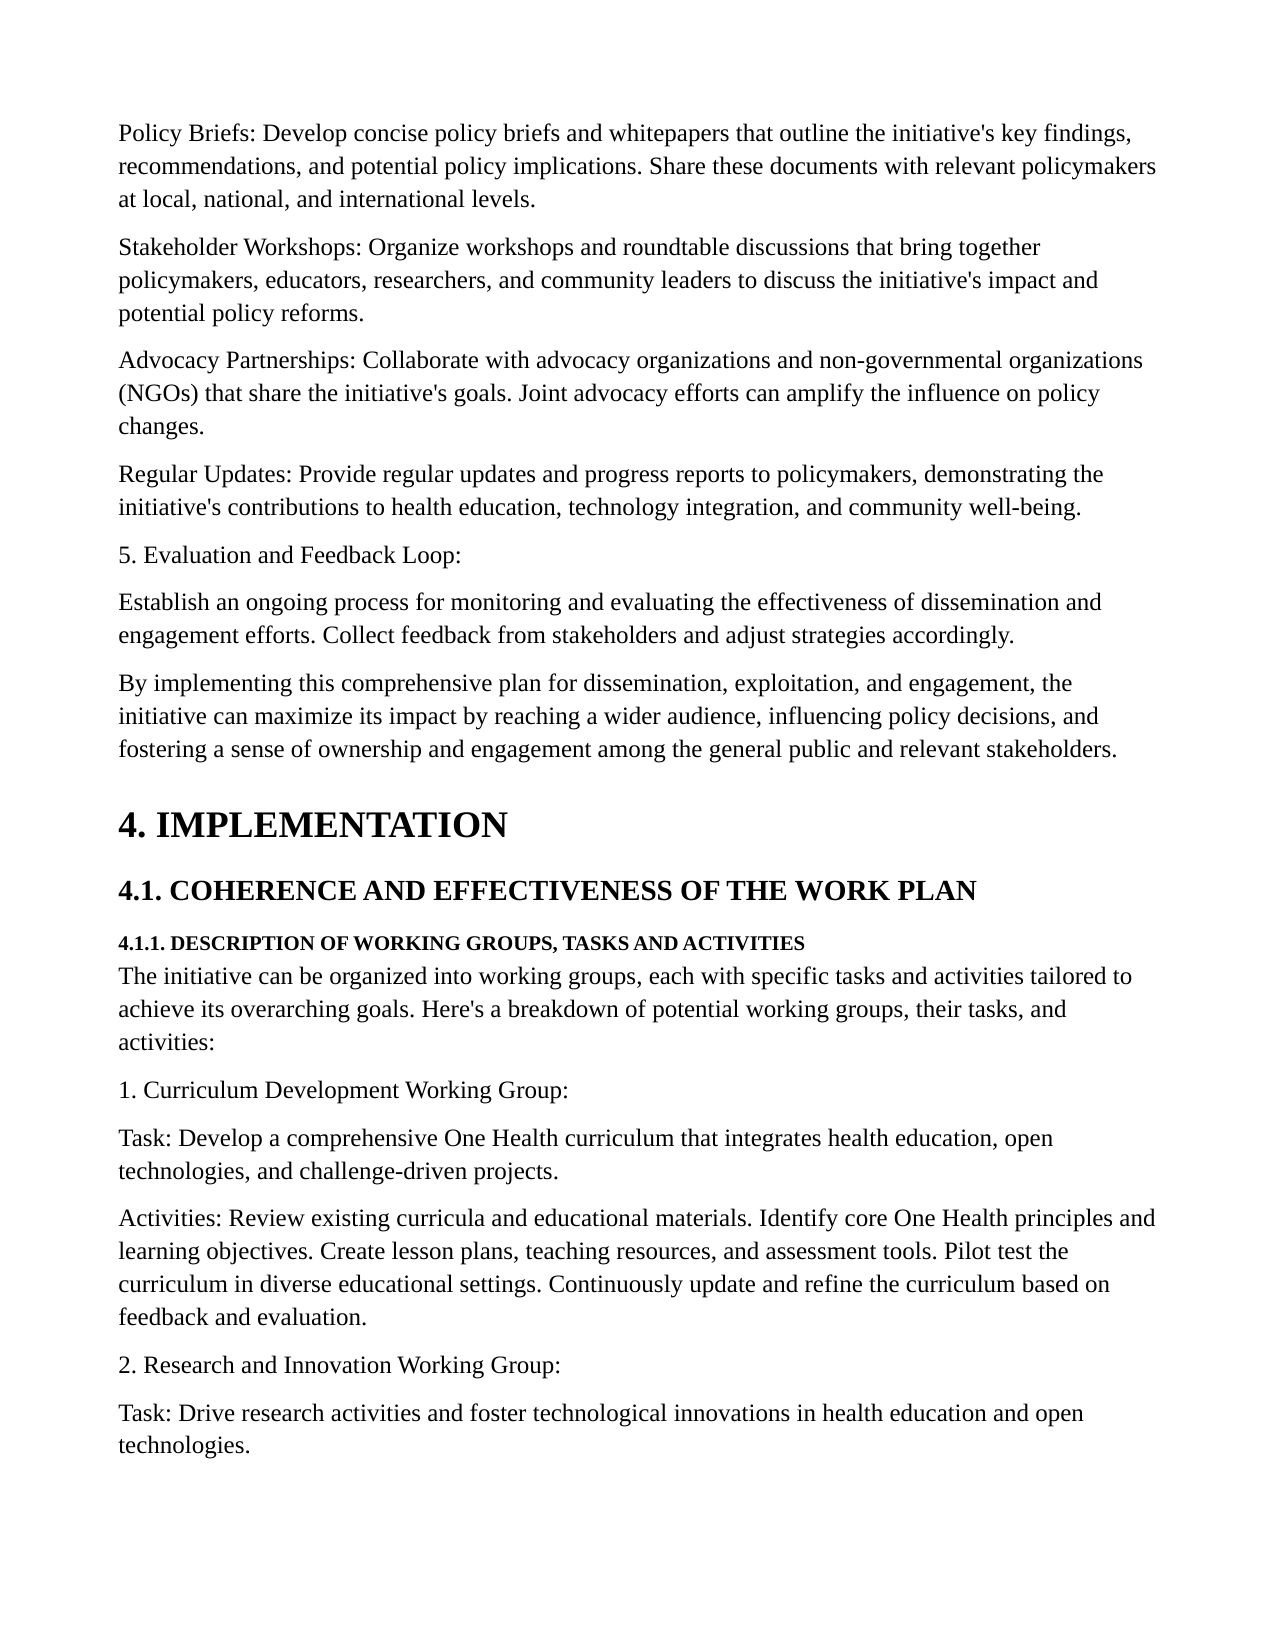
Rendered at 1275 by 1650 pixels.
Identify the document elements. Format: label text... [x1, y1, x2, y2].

text 1. Curriculum Development Working Group: [118, 1075, 1157, 1104]
text Task: Drive research activities and foster technological innovations in health education and open technologies. [118, 1398, 1157, 1459]
text 2. Research and Innovation Working Group: [118, 1350, 1157, 1379]
text By implementing this comprehensive plan for dissemination, exploitation, and engagement, the initiative can maximize its impact by reaching a wider audience, influencing policy decisions, and fostering a sense of ownership and engagement among the general public and relevant stakeholders. [118, 668, 1157, 763]
text Activities: Review existing curricula and educational materials. Identify core One Health principles and learning objectives. Create lesson plans, teaching resources, and assessment tools. Pilot test the curriculum in diverse educational settings. Continuously update and refine the curriculum based on feedback and evaluation. [118, 1203, 1157, 1331]
subtitle 4.1.1. DESCRIPTION OF WORKING GROUPS, TASKS AND ACTIVITIES [118, 931, 1157, 955]
subtitle 4.1. COHERENCE AND EFFECTIVENESS OF THE WORK PLAN [118, 873, 1157, 906]
text The initiative can be organized into working groups, each with specific tasks and activities tailored to achieve its overarching goals. Here's a breakdown of potential working groups, their tasks, and activities: [118, 961, 1157, 1056]
text 5. Evaluation and Feedback Loop: [118, 540, 1157, 568]
text Regular Updates: Provide regular updates and progress reports to policymakers, demonstrating the initiative's contributions to health education, technology integration, and community well-being. [118, 459, 1157, 521]
text Task: Develop a comprehensive One Health curriculum that integrates health education, open technologies, and challenge-driven projects. [118, 1123, 1157, 1184]
text Policy Briefs: Develop concise policy briefs and whitepapers that outline the initiative's key findings, recommendations, and potential policy implications. Share these documents with relevant policymakers at local, national, and international levels. [118, 118, 1157, 213]
text Advocacy Partnerships: Collaborate with advocacy organizations and non-governmental organizations (NGOs) that share the initiative's goals. Joint advocacy efforts can amplify the influence on policy changes. [118, 345, 1157, 440]
text Stakeholder Workshops: Organize workshops and roundtable discussions that bring together policymakers, educators, researchers, and community leaders to discuss the initiative's impact and potential policy reforms. [118, 232, 1157, 327]
subtitle 4. IMPLEMENTATION [118, 802, 1157, 846]
text Establish an ongoing process for monitoring and evaluating the effectiveness of dissemination and engagement efforts. Collect feedback from stakeholders and adjust strategies accordingly. [118, 587, 1157, 649]
